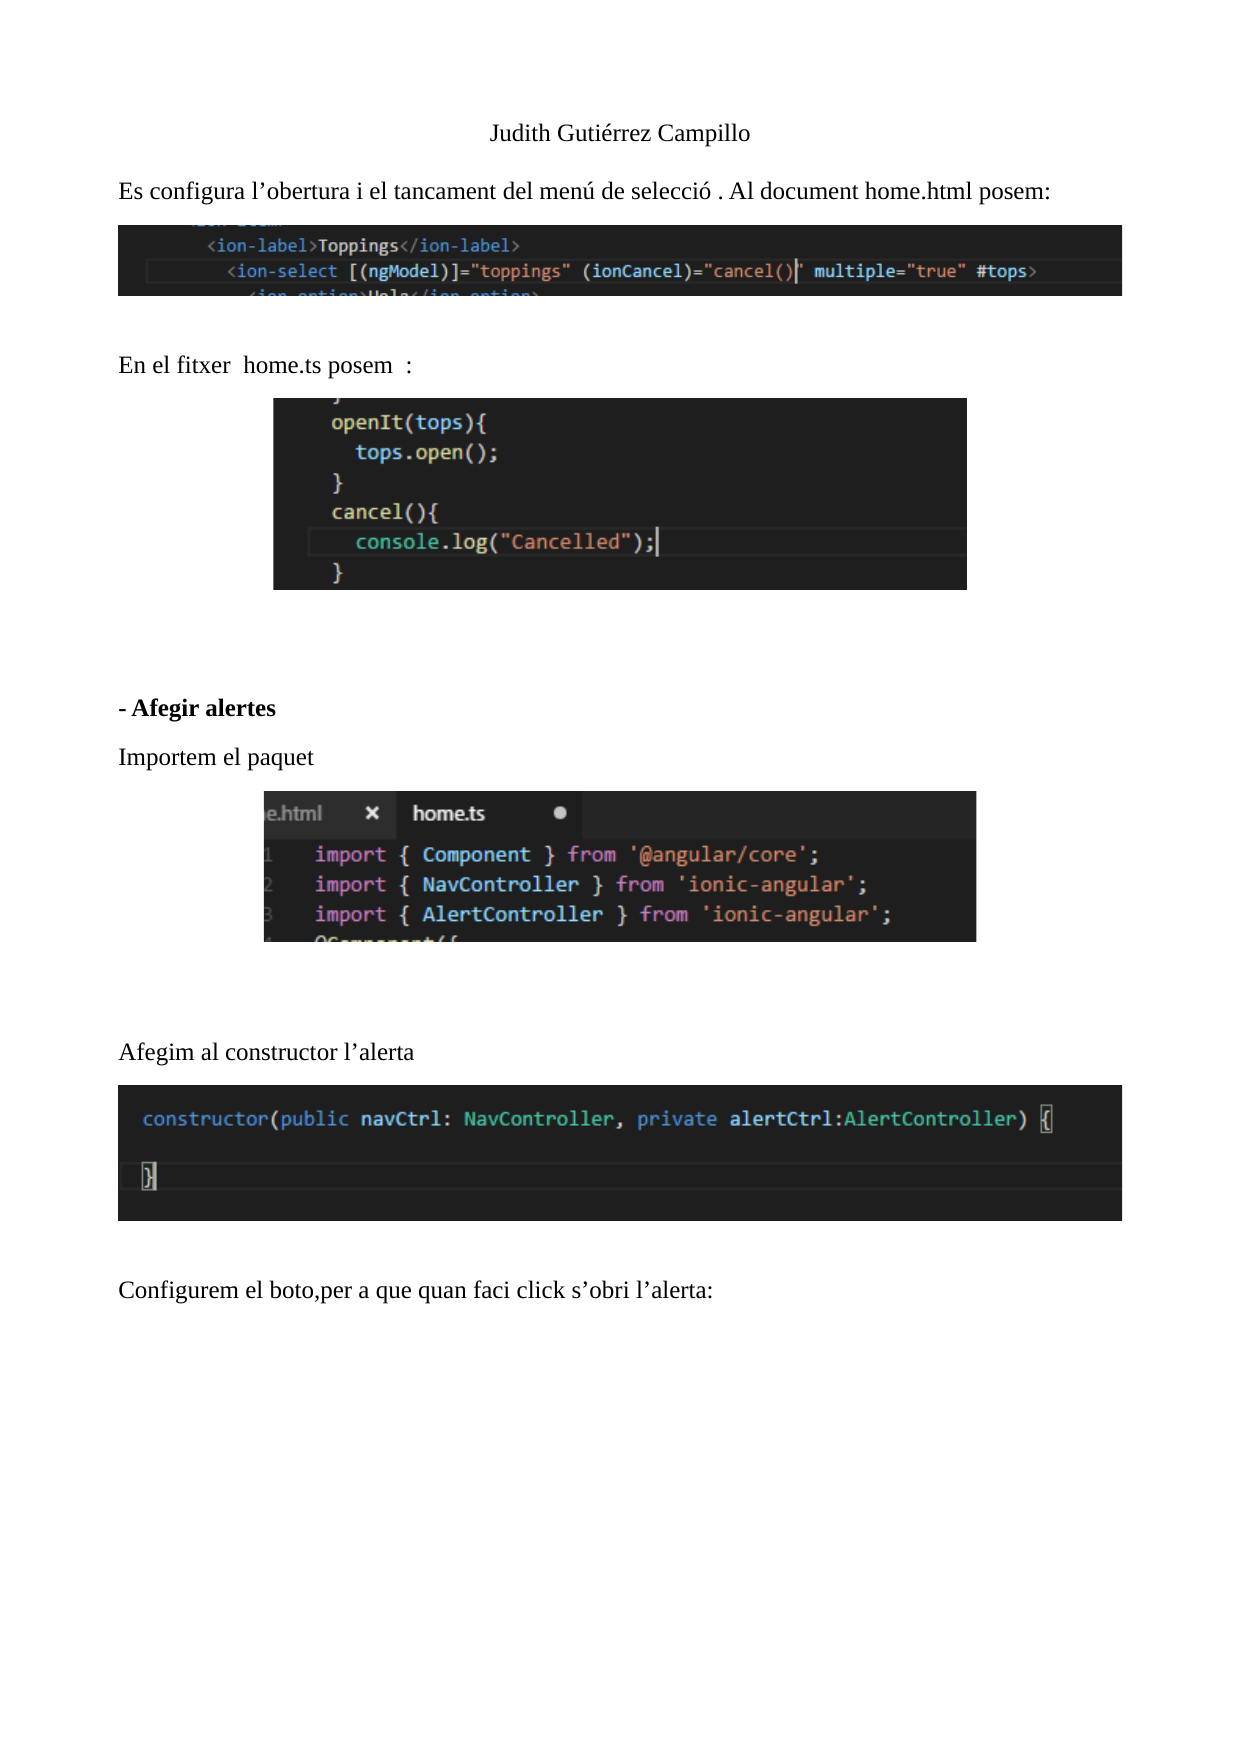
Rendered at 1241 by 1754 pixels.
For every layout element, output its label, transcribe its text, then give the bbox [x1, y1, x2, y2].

text Es configura l’obertura i el tancament del menú de selecció . Al document home.html posem: [118, 176, 1122, 205]
text Importem el paquet [118, 742, 1122, 771]
text - Afegir alertes [118, 693, 1122, 722]
text En el fitxer home.ts posem : [118, 350, 1122, 379]
text Afegim al constructor l’alerta [118, 1037, 1122, 1066]
picture [273, 398, 967, 590]
picture [118, 1085, 1123, 1221]
picture [263, 791, 977, 942]
picture [118, 225, 1123, 296]
text Configurem el boto,per a que quan faci click s’obri l’alerta: [118, 1275, 1122, 1304]
